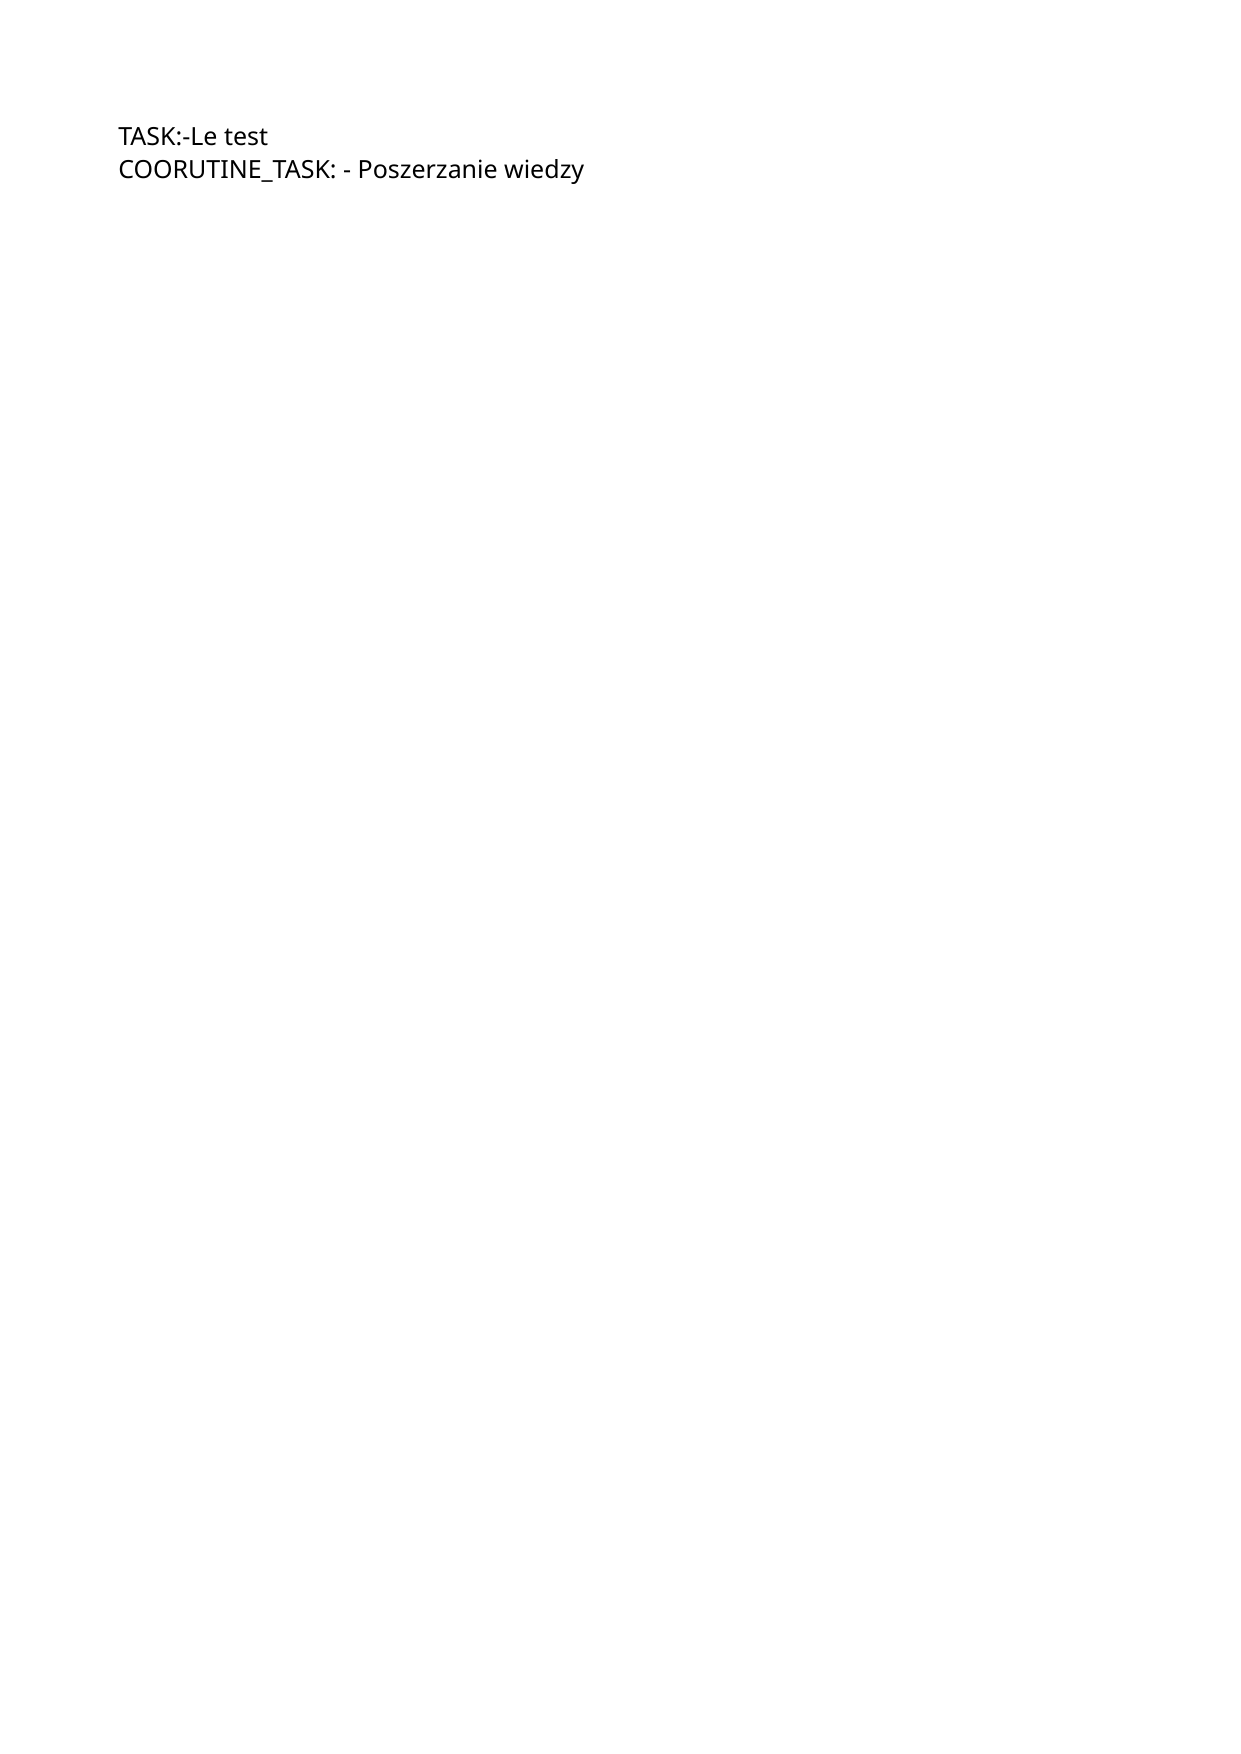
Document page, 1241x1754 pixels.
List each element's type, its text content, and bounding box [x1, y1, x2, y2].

text COORUTINE_TASK: - Poszerzanie wiedzy [118, 152, 1122, 186]
text TASK:-Le test [118, 118, 1122, 152]
